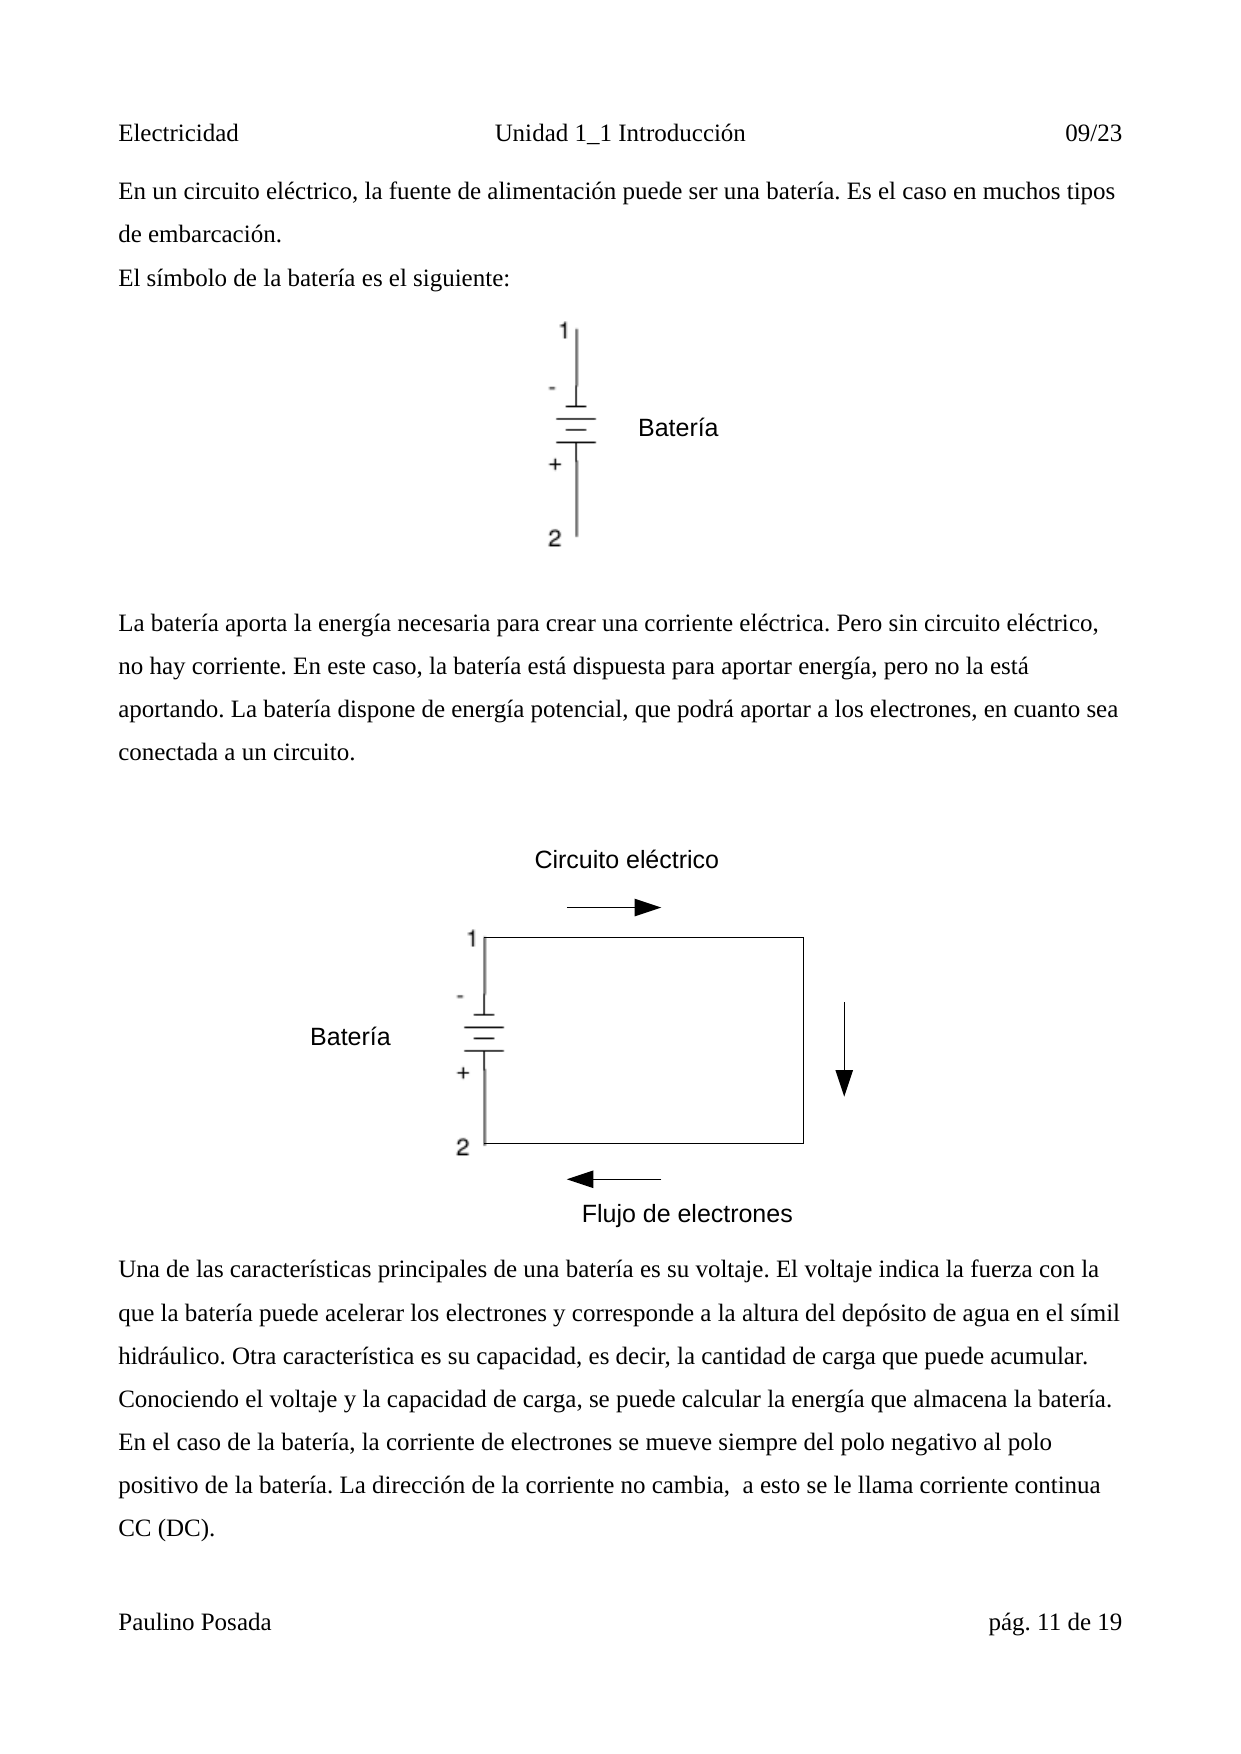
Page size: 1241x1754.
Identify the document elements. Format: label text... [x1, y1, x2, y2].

text El símbolo de la batería es el siguiente: [118, 263, 1122, 291]
text En un circuito eléctrico, la fuente de alimentación puede ser una batería. Es el caso en muchos tipos de embarcación. [118, 176, 1122, 248]
picture [531, 320, 609, 556]
text La batería aporta la energía necesaria para crear una corriente eléctrica. Pero sin circuito eléctrico, no hay corriente. En este caso, la batería está dispuesta para aportar energía, pero no la está aportando. La batería dispone de energía potencial, que podrá aportar a los electrones, en cuanto sea conectada a un circuito. [118, 608, 1122, 766]
text En el caso de la batería, la corriente de electrones se mueve siempre del polo negativo al polo positivo de la batería. La dirección de la corriente no cambia, a esto se le llama corriente continua CC (DC). [118, 1427, 1122, 1542]
picture [439, 928, 517, 1165]
text Una de las características principales de una batería es su voltaje. El voltaje indica la fuerza con la que la batería puede acelerar los electrones y corresponde a la altura del depósito de agua en el símil hidráulico. Otra característica es su capacidad, es decir, la cantidad de carga que puede acumular. Conociendo el voltaje y la capacidad de carga, se puede calcular la energía que almacena la batería. [118, 1254, 1122, 1413]
